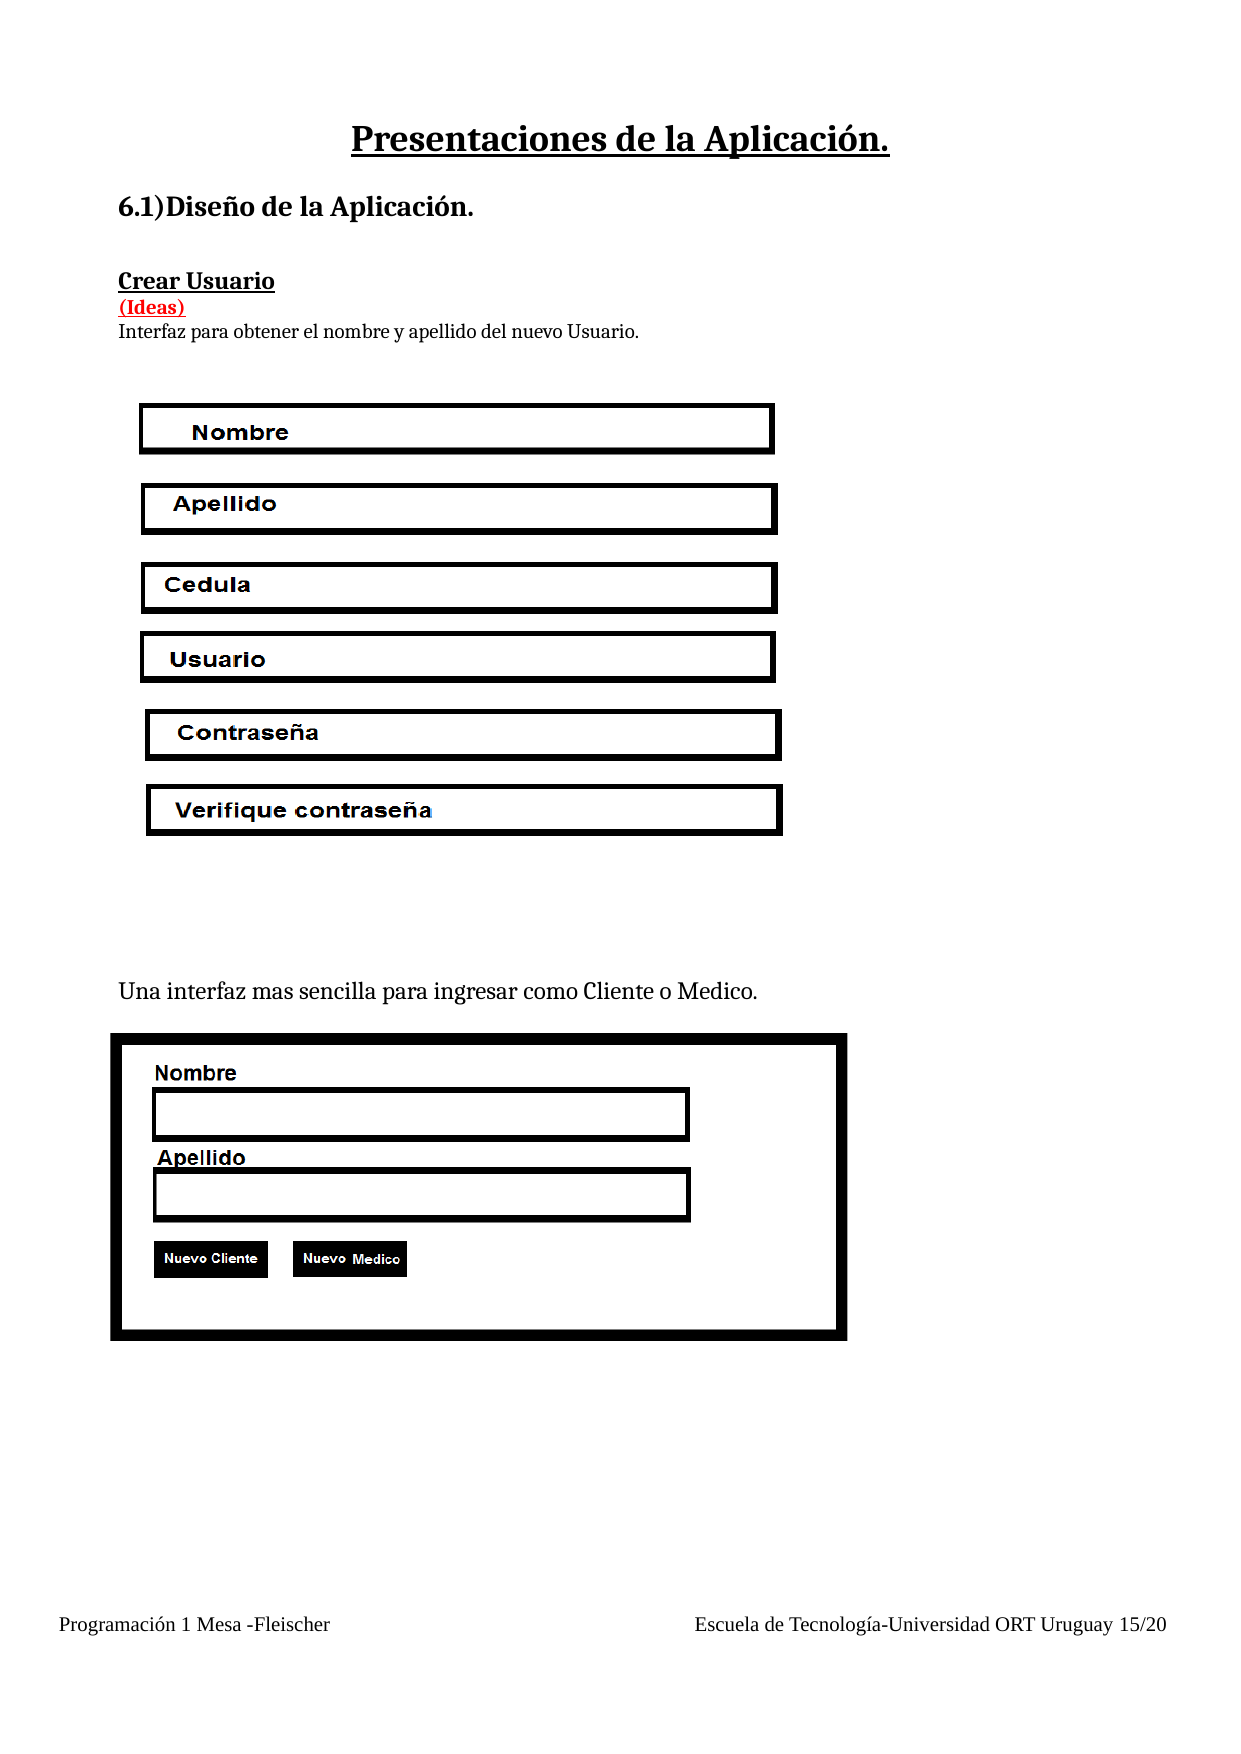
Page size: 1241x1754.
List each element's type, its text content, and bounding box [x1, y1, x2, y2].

text Crear Usuario [118, 267, 1122, 295]
picture [110, 1033, 848, 1341]
text Una interfaz mas sencilla para ingresar como Cliente o Medico. [118, 977, 1122, 1006]
text Presentaciones de la Aplicación. [118, 118, 1122, 161]
text (Ideas) [118, 295, 1122, 319]
text Interfaz para obtener el nombre y apellido del nuevo Usuario. [118, 319, 1122, 343]
text 6.1)Diseño de la Aplicación. [118, 190, 1122, 223]
